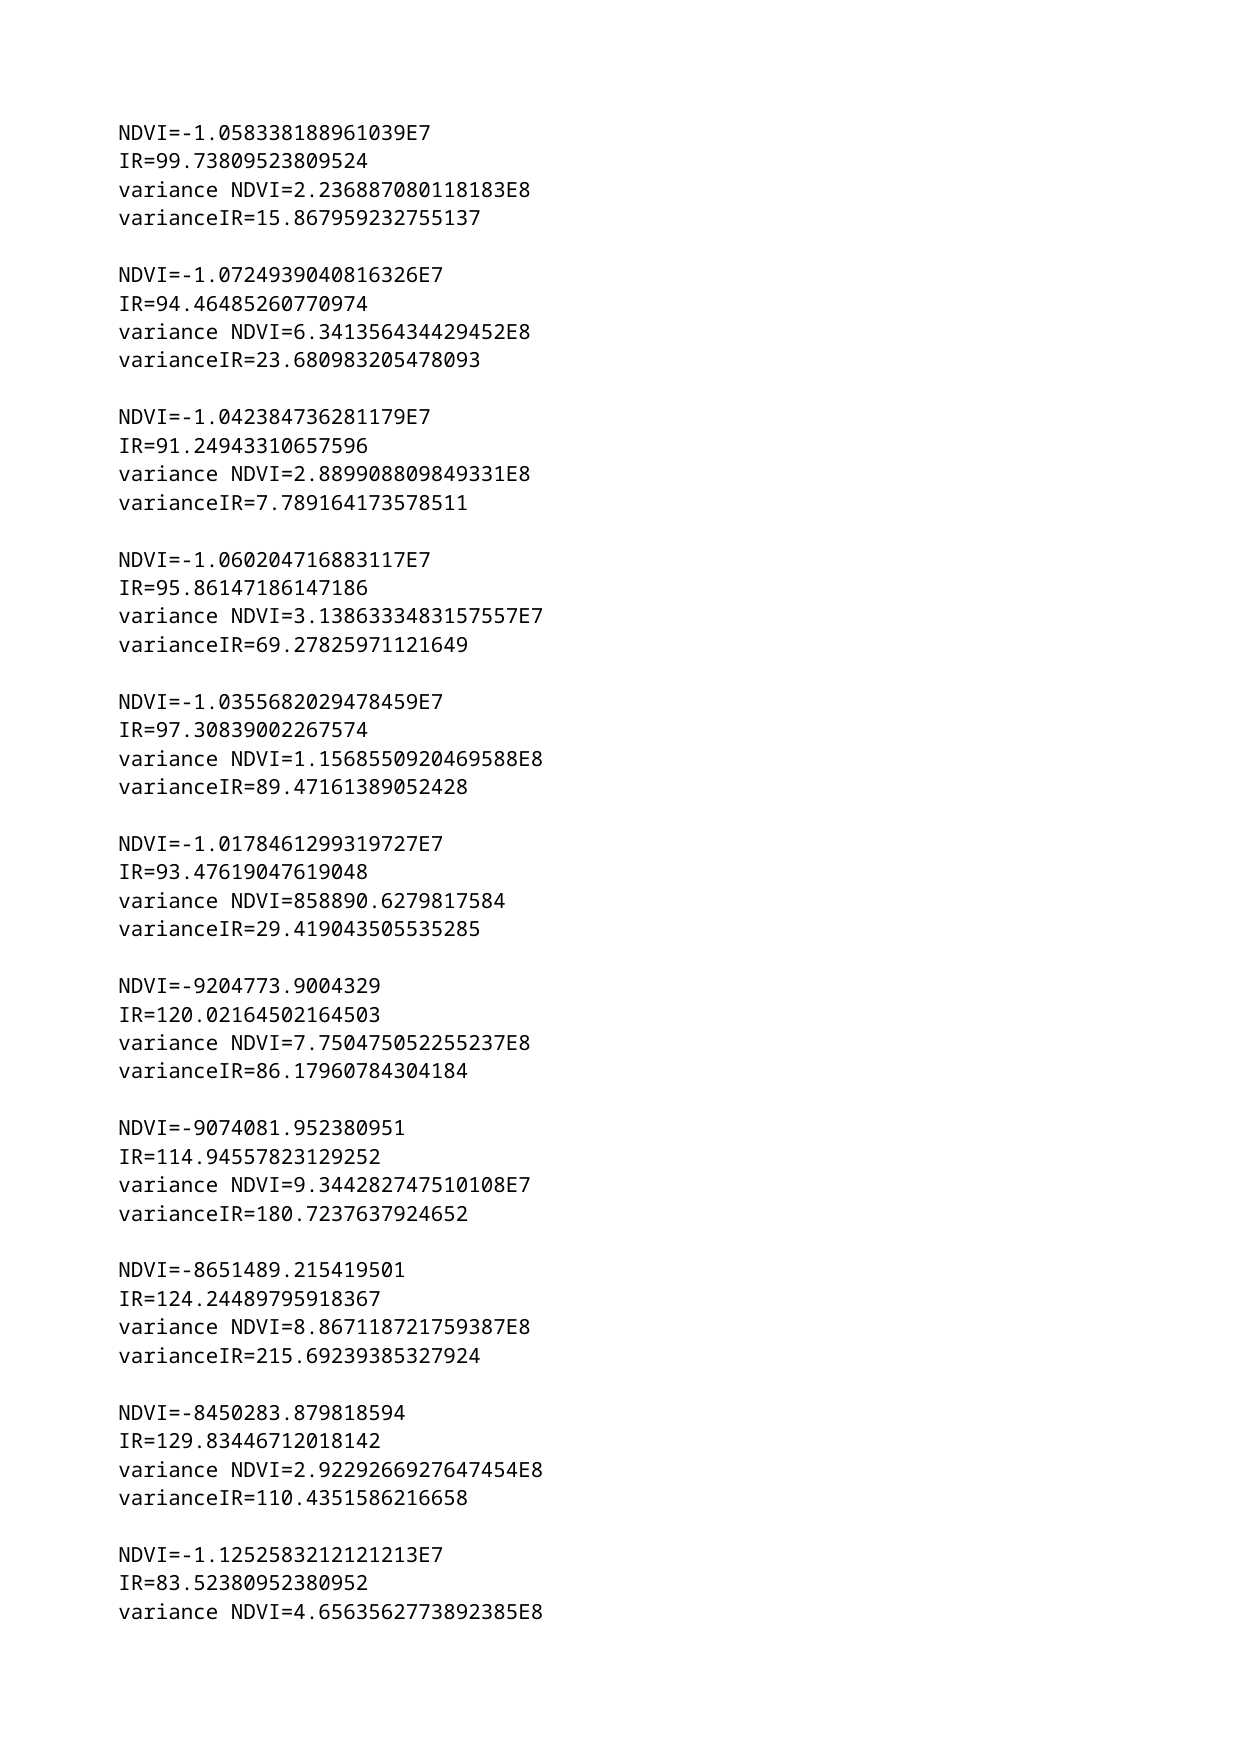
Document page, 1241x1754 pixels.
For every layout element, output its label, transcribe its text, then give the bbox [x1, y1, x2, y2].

text IR=114.94557823129252 [118, 1142, 1122, 1170]
text NDVI=-9204773.9004329 [118, 971, 1122, 1000]
text varianceIR=23.680983205478093 [118, 346, 1122, 374]
text varianceIR=215.69239385327924 [118, 1341, 1122, 1369]
text varianceIR=7.789164173578511 [118, 488, 1122, 516]
text variance NDVI=4.6563562773892385E8 [118, 1597, 1122, 1625]
text varianceIR=180.7237637924652 [118, 1199, 1122, 1227]
text IR=129.83446712018142 [118, 1426, 1122, 1455]
text NDVI=-1.0178461299319727E7 [118, 829, 1122, 857]
text IR=120.02164502164503 [118, 1000, 1122, 1028]
text NDVI=-1.1252583212121213E7 [118, 1540, 1122, 1568]
text NDVI=-8450283.879818594 [118, 1398, 1122, 1426]
text varianceIR=15.867959232755137 [118, 203, 1122, 232]
text NDVI=-9074081.952380951 [118, 1113, 1122, 1142]
text variance NDVI=3.1386333483157557E7 [118, 602, 1122, 630]
text IR=99.73809523809524 [118, 147, 1122, 175]
text variance NDVI=2.9229266927647454E8 [118, 1455, 1122, 1483]
text varianceIR=89.47161389052428 [118, 772, 1122, 801]
text variance NDVI=1.1568550920469588E8 [118, 744, 1122, 772]
text IR=91.24943310657596 [118, 431, 1122, 459]
text variance NDVI=2.236887080118183E8 [118, 175, 1122, 203]
text IR=83.52380952380952 [118, 1568, 1122, 1597]
text variance NDVI=7.750475052255237E8 [118, 1028, 1122, 1057]
text IR=94.46485260770974 [118, 289, 1122, 317]
text NDVI=-1.058338188961039E7 [118, 118, 1122, 147]
text varianceIR=29.419043505535285 [118, 914, 1122, 943]
text variance NDVI=6.341356434429452E8 [118, 317, 1122, 346]
text IR=124.24489795918367 [118, 1284, 1122, 1312]
text NDVI=-1.042384736281179E7 [118, 402, 1122, 431]
text variance NDVI=2.889908809849331E8 [118, 459, 1122, 488]
text NDVI=-8651489.215419501 [118, 1256, 1122, 1284]
text IR=97.30839002267574 [118, 715, 1122, 744]
text IR=95.86147186147186 [118, 573, 1122, 602]
text NDVI=-1.0355682029478459E7 [118, 687, 1122, 715]
text variance NDVI=8.867118721759387E8 [118, 1312, 1122, 1341]
text NDVI=-1.0724939040816326E7 [118, 260, 1122, 289]
text NDVI=-1.060204716883117E7 [118, 545, 1122, 573]
text variance NDVI=858890.6279817584 [118, 886, 1122, 914]
text variance NDVI=9.344282747510108E7 [118, 1170, 1122, 1199]
text varianceIR=69.27825971121649 [118, 630, 1122, 658]
text varianceIR=86.17960784304184 [118, 1057, 1122, 1085]
text IR=93.47619047619048 [118, 857, 1122, 886]
text varianceIR=110.4351586216658 [118, 1483, 1122, 1512]
